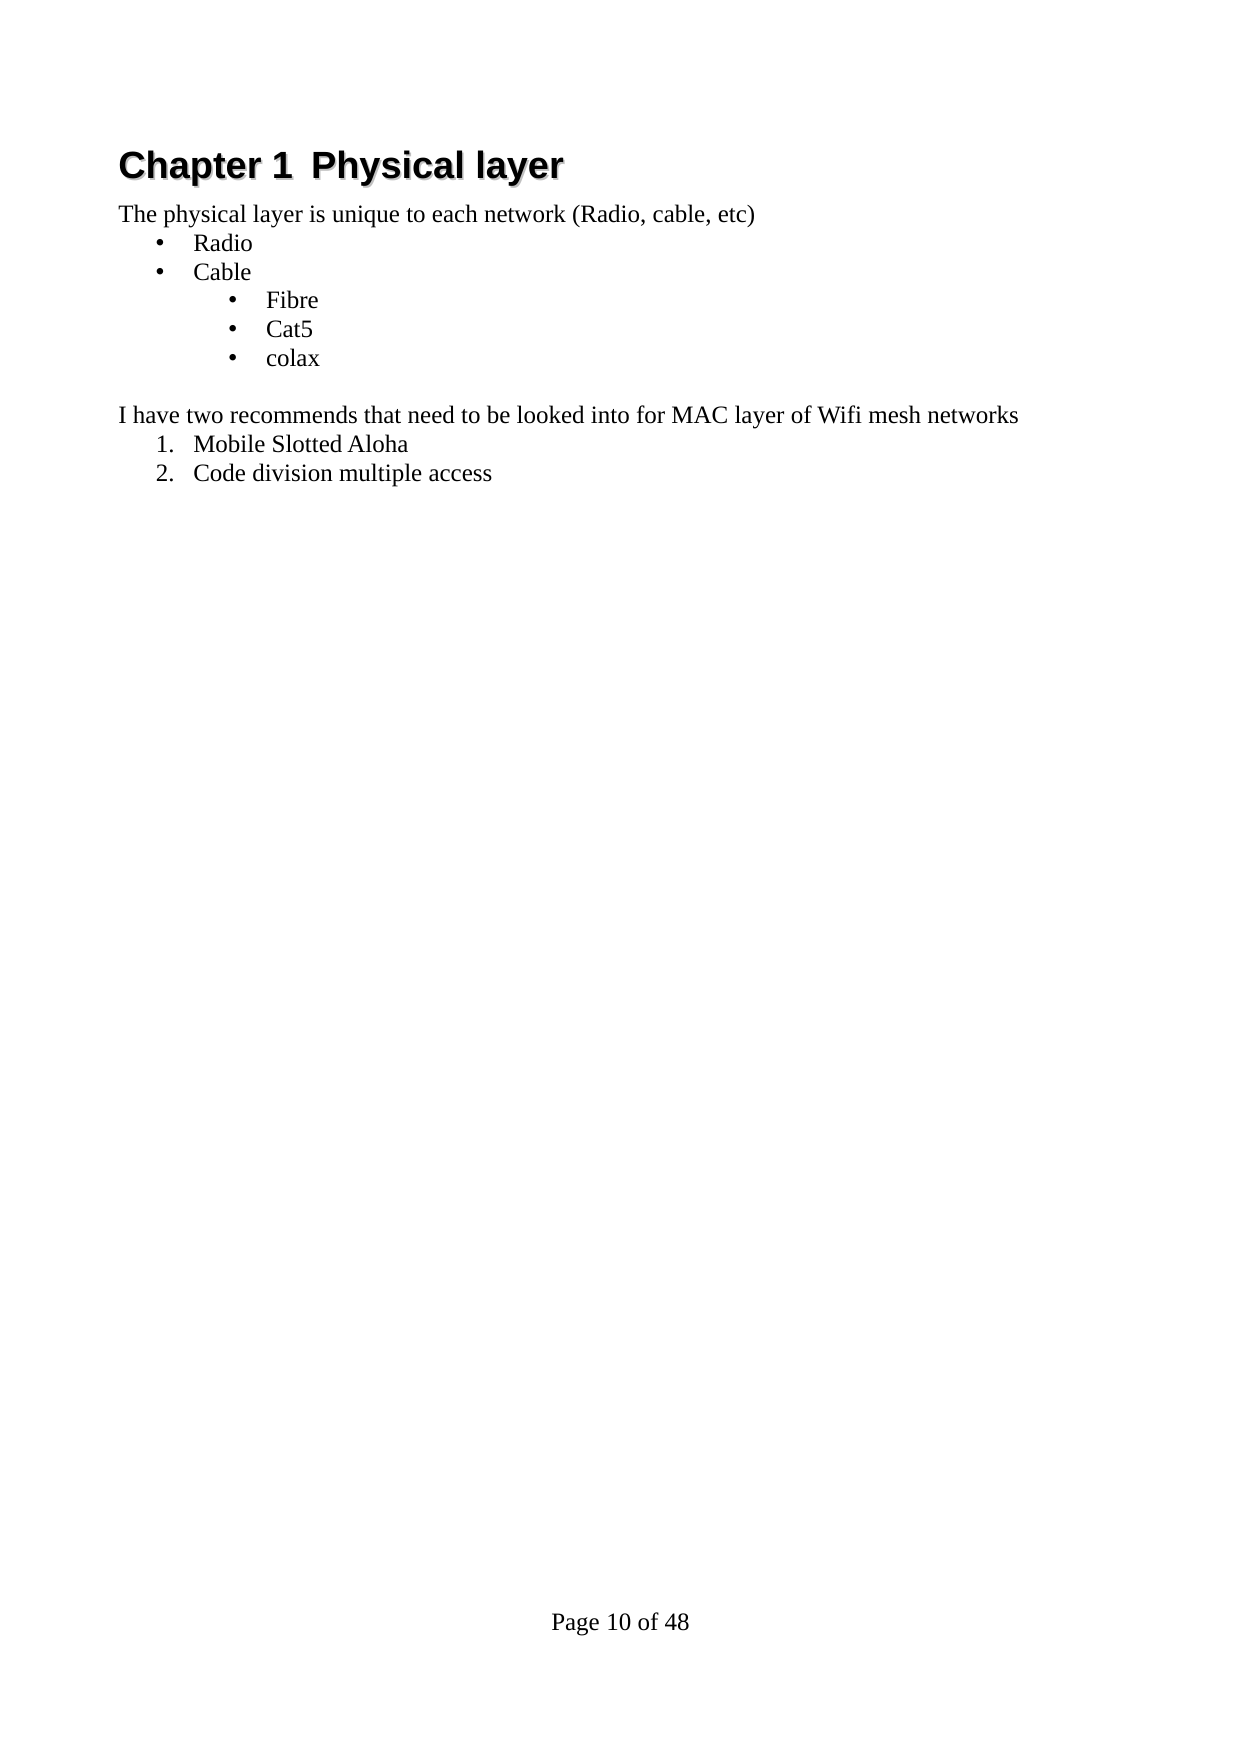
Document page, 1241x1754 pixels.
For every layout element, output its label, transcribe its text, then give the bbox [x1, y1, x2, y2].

list Cable [156, 257, 1122, 286]
subtitle Physical layer [118, 143, 1122, 187]
list colax [228, 343, 1122, 372]
text The physical layer is unique to each network (Radio, cable, etc) [118, 199, 1122, 228]
list Mobile Slotted Aloha [156, 429, 1122, 458]
text I have two recommends that need to be looked into for MAC layer of Wifi mesh networks [118, 401, 1122, 429]
list Cat5 [228, 314, 1122, 343]
list Radio [156, 228, 1122, 257]
list Code division multiple access [156, 458, 1122, 487]
list Fibre [228, 286, 1122, 314]
